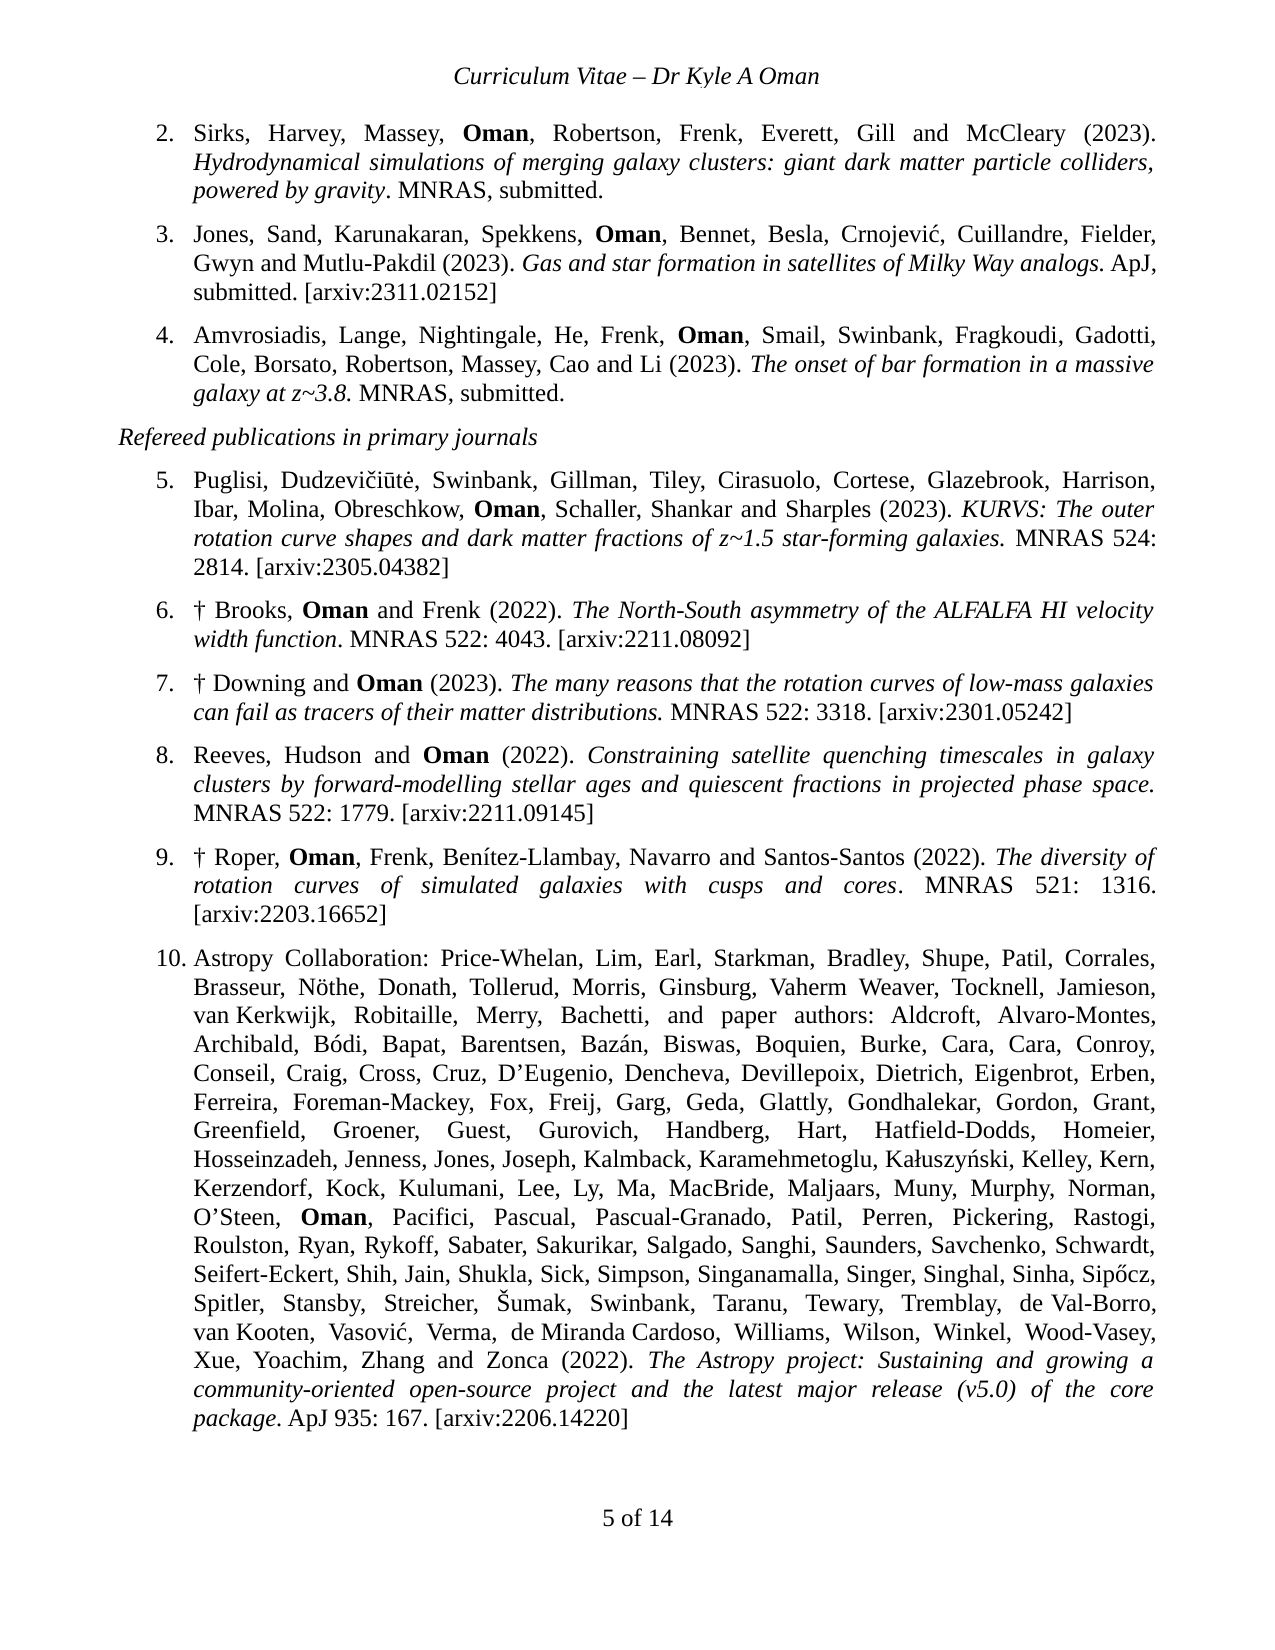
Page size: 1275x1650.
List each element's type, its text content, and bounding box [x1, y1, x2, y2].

list † Roper, Oman, Frenk, Benítez-Llambay, Navarro and Santos-Santos (2022). The diversity of rotation curves of simulated galaxies with cusps and cores. MNRAS 521: 1316. [arxiv:2203.16652] [156, 842, 1157, 928]
list Reeves, Hudson and Oman (2022). Constraining satellite quenching timescales in galaxy clusters by forward-modelling stellar ages and quiescent fractions in projected phase space. MNRAS 522: 1779. [arxiv:2211.09145] [156, 740, 1157, 827]
list Sirks, Harvey, Massey, Oman, Robertson, Frenk, Everett, Gill and McCleary (2023). Hydrodynamical simulations of merging galaxy clusters: giant dark matter particle colliders, powered by gravity. MNRAS, submitted. [156, 118, 1157, 204]
list Jones, Sand, Karunakaran, Spekkens, Oman, Bennet, Besla, Crnojević, Cuillandre, Fielder, Gwyn and Mutlu-Pakdil (2023). Gas and star formation in satellites of Milky Way analogs. ApJ, submitted. [arxiv:2311.02152] [156, 219, 1157, 305]
list Puglisi, Dudzevičiūtė, Swinbank, Gillman, Tiley, Cirasuolo, Cortese, Glazebrook, Harrison, Ibar, Molina, Obreschkow, Oman, Schaller, Shankar and Sharples (2023). KURVS: The outer rotation curve shapes and dark matter fractions of z~1.5 star-forming galaxies. MNRAS 524: 2814. [arxiv:2305.04382] [156, 465, 1157, 580]
list † Brooks, Oman and Frenk (2022). The North-South asymmetry of the ALFALFA HI velocity width function. MNRAS 522: 4043. [arxiv:2211.08092] [156, 595, 1157, 653]
list Amvrosiadis, Lange, Nightingale, He, Frenk, Oman, Smail, Swinbank, Fragkoudi, Gadotti, Cole, Borsato, Robertson, Massey, Cao and Li (2023). The onset of bar formation in a massive galaxy at z~3.8. MNRAS, submitted. [156, 320, 1157, 407]
list † Downing and Oman (2023). The many reasons that the rotation curves of low-mass galaxies can fail as tracers of their matter distributions. MNRAS 522: 3318. [arxiv:2301.05242] [156, 668, 1157, 725]
text Refereed publications in primary journals [118, 422, 1157, 450]
list Astropy Collaboration: Price-Whelan, Lim, Earl, Starkman, Bradley, Shupe, Patil, Corrales, Brasseur, Nöthe, Donath, Tollerud, Morris, Ginsburg, Vaherm Weaver, Tocknell, Jamieson, van Kerkwijk, Robitaille, Merry, Bachetti, and paper authors: Aldcroft, Alvaro-Montes, Archibald, Bódi, Bapat, Barentsen, Bazán, Biswas, Boquien, Burke, Cara, Cara, Conroy, Conseil, Craig, Cross, Cruz, D’Eugenio, Dencheva, Devillepoix, Dietrich, Eigenbrot, Erben, Ferreira, Foreman-Mackey, Fox, Freij, Garg, Geda, Glattly, Gondhalekar, Gordon, Grant, Greenfield, Groener, Guest, Gurovich, Handberg, Hart, Hatfield-Dodds, Homeier, Hosseinzadeh, Jenness, Jones, Joseph, Kalmback, Karamehmetoglu, Kałuszyński, Kelley, Kern, Kerzendorf, Kock, Kulumani, Lee, Ly, Ma, MacBride, Maljaars, Muny, Murphy, Norman, O’Steen, Oman, Pacifici, Pascual, Pascual-Granado, Patil, Perren, Pickering, Rastogi, Roulston, Ryan, Rykoff, Sabater, Sakurikar, Salgado, Sanghi, Saunders, Savchenko, Schwardt, Seifert-Eckert, Shih, Jain, Shukla, Sick, Simpson, Singanamalla, Singer, Singhal, Sinha, Sipőcz, Spitler, Stansby, Streicher, Šumak, Swinbank, Taranu, Tewary, Tremblay, de Val-Borro, van Kooten, Vasović, Verma, de Miranda Cardoso, Williams, Wilson, Winkel, Wood-Vasey, Xue, Yoachim, Zhang and Zonca (2022). The Astropy project: Sustaining and growing a community-oriented open-source project and the latest major release (v5.0) of the core package. ApJ 935: 167. [arxiv:2206.14220] [156, 943, 1157, 1432]
